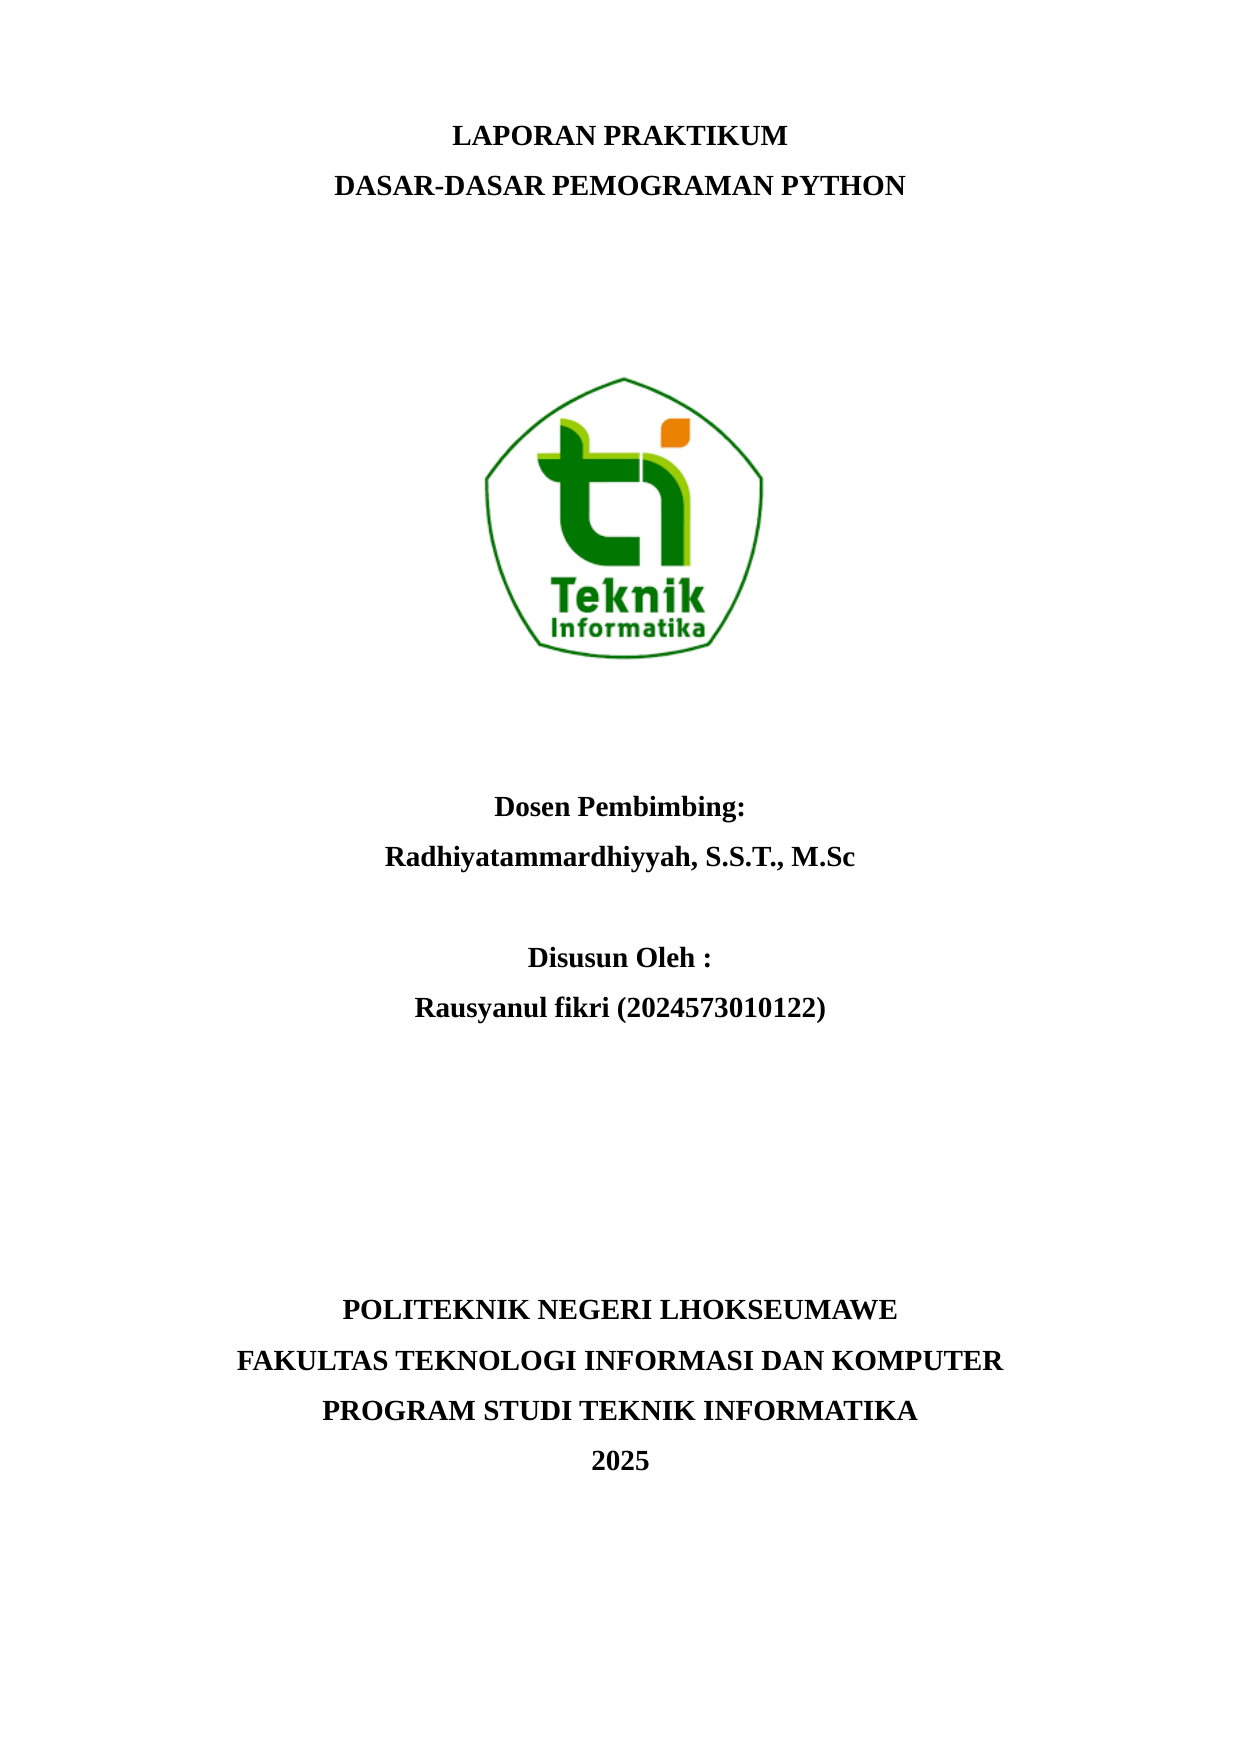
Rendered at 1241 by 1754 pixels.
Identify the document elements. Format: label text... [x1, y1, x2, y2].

text Disusun Oleh : [118, 940, 1122, 974]
text LAPORAN PRAKTIKUM [118, 118, 1122, 152]
picture [469, 369, 772, 672]
text DASAR-DASAR PEMOGRAMAN PYTHON [118, 168, 1122, 202]
text Rausyanul fikri (2024573010122) [118, 990, 1122, 1024]
text POLITEKNIK NEGERI LHOKSEUMAWE [118, 1292, 1122, 1326]
text 2025 [118, 1443, 1122, 1477]
text FAKULTAS TEKNOLOGI INFORMASI DAN KOMPUTER [118, 1343, 1122, 1376]
text PROGRAM STUDI TEKNIK INFORMATIKA [118, 1393, 1122, 1426]
text Dosen Pembimbing: [118, 789, 1122, 823]
subtitle Radhiyatammardhiyyah, S.S.T., M.Sc [118, 839, 1122, 873]
